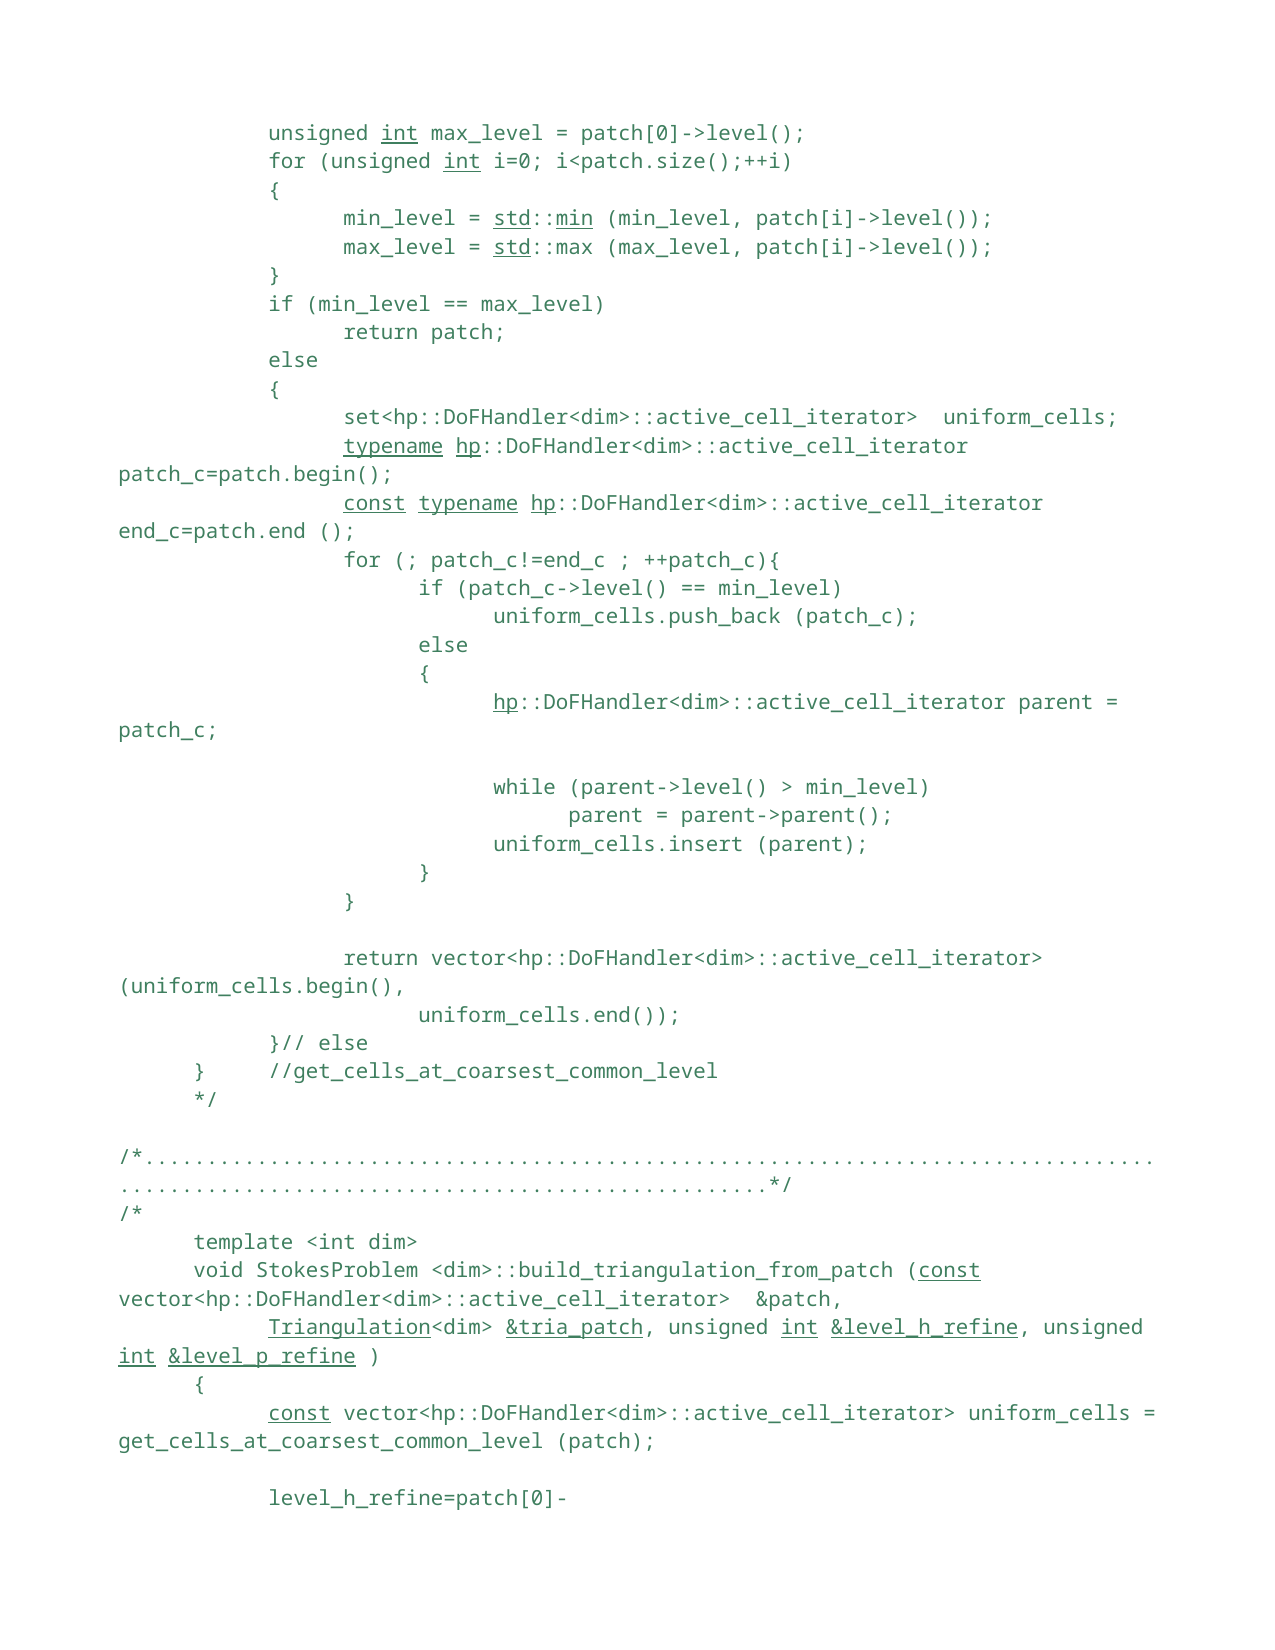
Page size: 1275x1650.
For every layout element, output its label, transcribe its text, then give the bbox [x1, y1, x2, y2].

text void StokesProblem <dim>::build_triangulation_from_patch (const vector<hp::DoFHandler<dim>::active_cell_iterator> &patch, [118, 1256, 1157, 1312]
text min_level = std::min (min_level, patch[i]->level()); [118, 203, 1157, 232]
text { [118, 658, 1157, 687]
text { [118, 175, 1157, 203]
text uniform_cells.push_back (patch_c); [118, 602, 1157, 630]
text else [118, 346, 1157, 374]
text set<hp::DoFHandler<dim>::active_cell_iterator> uniform_cells; [118, 402, 1157, 431]
text */ [118, 1085, 1157, 1113]
text if (min_level == max_level) [118, 289, 1157, 317]
text level_h_refine=patch[0]- [118, 1483, 1157, 1512]
text if (patch_c->level() == min_level) [118, 573, 1157, 602]
text unsigned int max_level = patch[0]->level(); [118, 118, 1157, 147]
text } [118, 857, 1157, 886]
text } [118, 886, 1157, 914]
text max_level = std::max (max_level, patch[i]->level()); [118, 232, 1157, 260]
text uniform_cells.end()); [118, 1000, 1157, 1028]
text template <int dim> [118, 1227, 1157, 1256]
text const typename hp::DoFHandler<dim>::active_cell_iterator end_c=patch.end (); [118, 488, 1157, 545]
text Triangulation<dim> &tria_patch, unsigned int &level_h_refine, unsigned int &level_p_refine ) [118, 1312, 1157, 1369]
text { [118, 374, 1157, 402]
text typename hp::DoFHandler<dim>::active_cell_iterator patch_c=patch.begin(); [118, 431, 1157, 488]
text } //get_cells_at_coarsest_common_level [118, 1057, 1157, 1085]
text return vector<hp::DoFHandler<dim>::active_cell_iterator> (uniform_cells.begin(), [118, 943, 1157, 1000]
text for (; patch_c!=end_c ; ++patch_c){ [118, 545, 1157, 573]
text else [118, 630, 1157, 658]
text const vector<hp::DoFHandler<dim>::active_cell_iterator> uniform_cells = get_cells_at_coarsest_common_level (patch); [118, 1398, 1157, 1455]
text hp::DoFHandler<dim>::active_cell_iterator parent = patch_c; [118, 687, 1157, 744]
text uniform_cells.insert (parent); [118, 829, 1157, 857]
text while (parent->level() > min_level) [118, 772, 1157, 801]
text } [118, 260, 1157, 289]
text parent = parent->parent(); [118, 801, 1157, 829]
text }// else [118, 1028, 1157, 1057]
text for (unsigned int i=0; i<patch.size();++i) [118, 147, 1157, 175]
text /*.....................................................................................................................................*/ [118, 1113, 1157, 1199]
text return patch; [118, 317, 1157, 346]
text { [118, 1369, 1157, 1398]
text /* [118, 1199, 1157, 1227]
